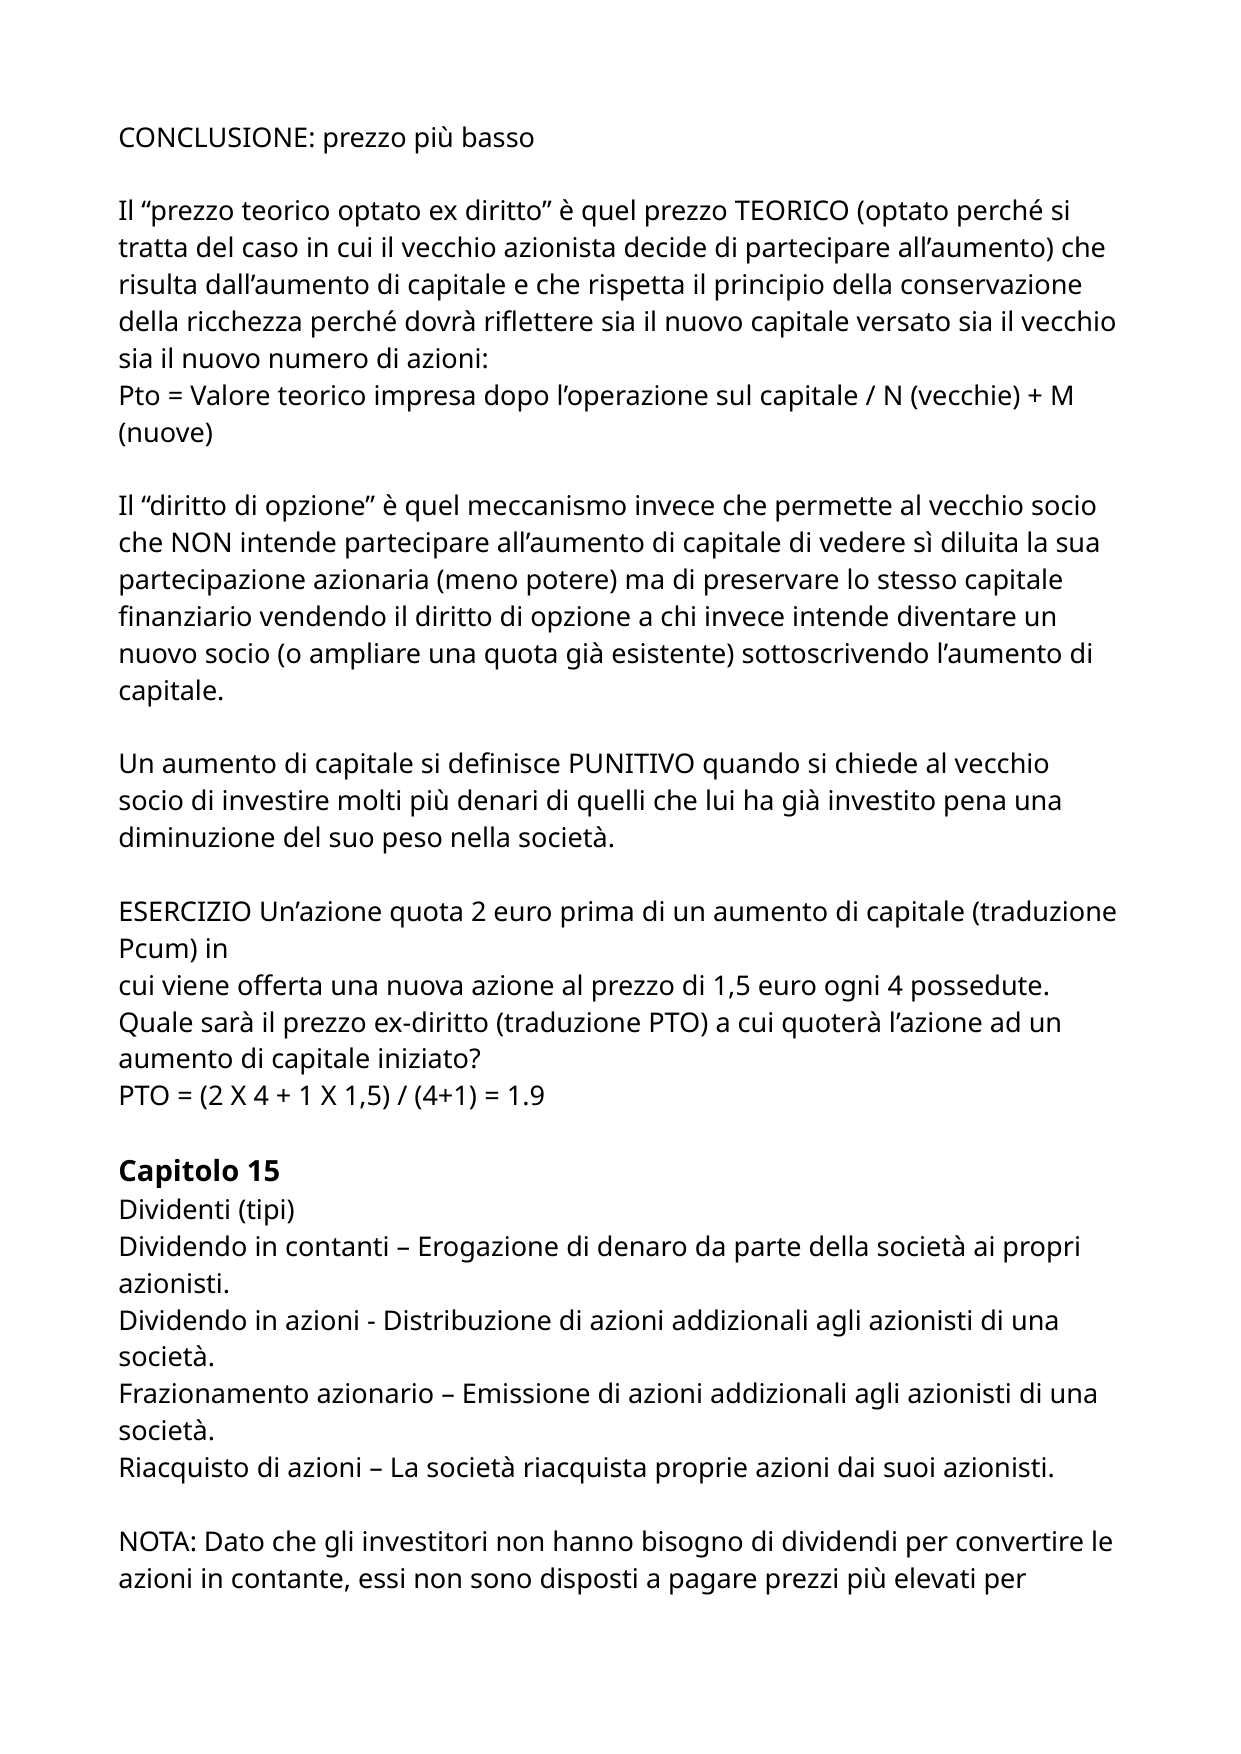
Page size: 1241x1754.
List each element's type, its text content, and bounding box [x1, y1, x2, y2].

text Dividendo in contanti – Erogazione di denaro da parte della società ai propri azionisti. [118, 1227, 1122, 1301]
text Il “prezzo teorico optato ex diritto” è quel prezzo TEORICO (optato perché si tratta del caso in cui il vecchio azionista decide di partecipare all’aumento) che risulta dall’aumento di capitale e che rispetta il principio della conservazione della ricchezza perché dovrà riflettere sia il nuovo capitale versato sia il vecchio sia il nuovo numero di azioni: [118, 192, 1122, 376]
text CONCLUSIONE: prezzo più basso [118, 118, 1122, 155]
text Pto = Valore teorico impresa dopo l’operazione sul capitale / N (vecchie) + M (nuove) [118, 376, 1122, 450]
text Capitolo 15 [118, 1151, 1122, 1190]
text ESERCIZIO Un’azione quota 2 euro prima di un aumento di capitale (traduzione Pcum) in [118, 892, 1122, 966]
text Dividenti (tipi) [118, 1190, 1122, 1227]
text cui viene offerta una nuova azione al prezzo di 1,5 euro ogni 4 possedute. Quale sarà il prezzo ex-diritto (traduzione PTO) a cui quoterà l’azione ad un aumento di capitale iniziato? [118, 966, 1122, 1077]
text Un aumento di capitale si definisce PUNITIVO quando si chiede al vecchio socio di investire molti più denari di quelli che lui ha già investito pena una diminuzione del suo peso nella società. [118, 745, 1122, 856]
text PTO = (2 X 4 + 1 X 1,5) / (4+1) = 1.9 [118, 1077, 1122, 1114]
text Frazionamento azionario – Emissione di azioni addizionali agli azionisti di una società. [118, 1375, 1122, 1448]
text Riacquisto di azioni – La società riacquista proprie azioni dai suoi azionisti. [118, 1448, 1122, 1485]
text Il “diritto di opzione” è quel meccanismo invece che permette al vecchio socio che NON intende partecipare all’aumento di capitale di vedere sì diluita la sua partecipazione azionaria (meno potere) ma di preservare lo stesso capitale finanziario vendendo il diritto di opzione a chi invece intende diventare un nuovo socio (o ampliare una quota già esistente) sottoscrivendo l’aumento di capitale. [118, 487, 1122, 708]
text Dividendo in azioni - Distribuzione di azioni addizionali agli azionisti di una società. [118, 1301, 1122, 1375]
text NOTA: Dato che gli investitori non hanno bisogno di dividendi per convertire le azioni in contante, essi non sono disposti a pagare prezzi più elevati per [118, 1522, 1122, 1596]
